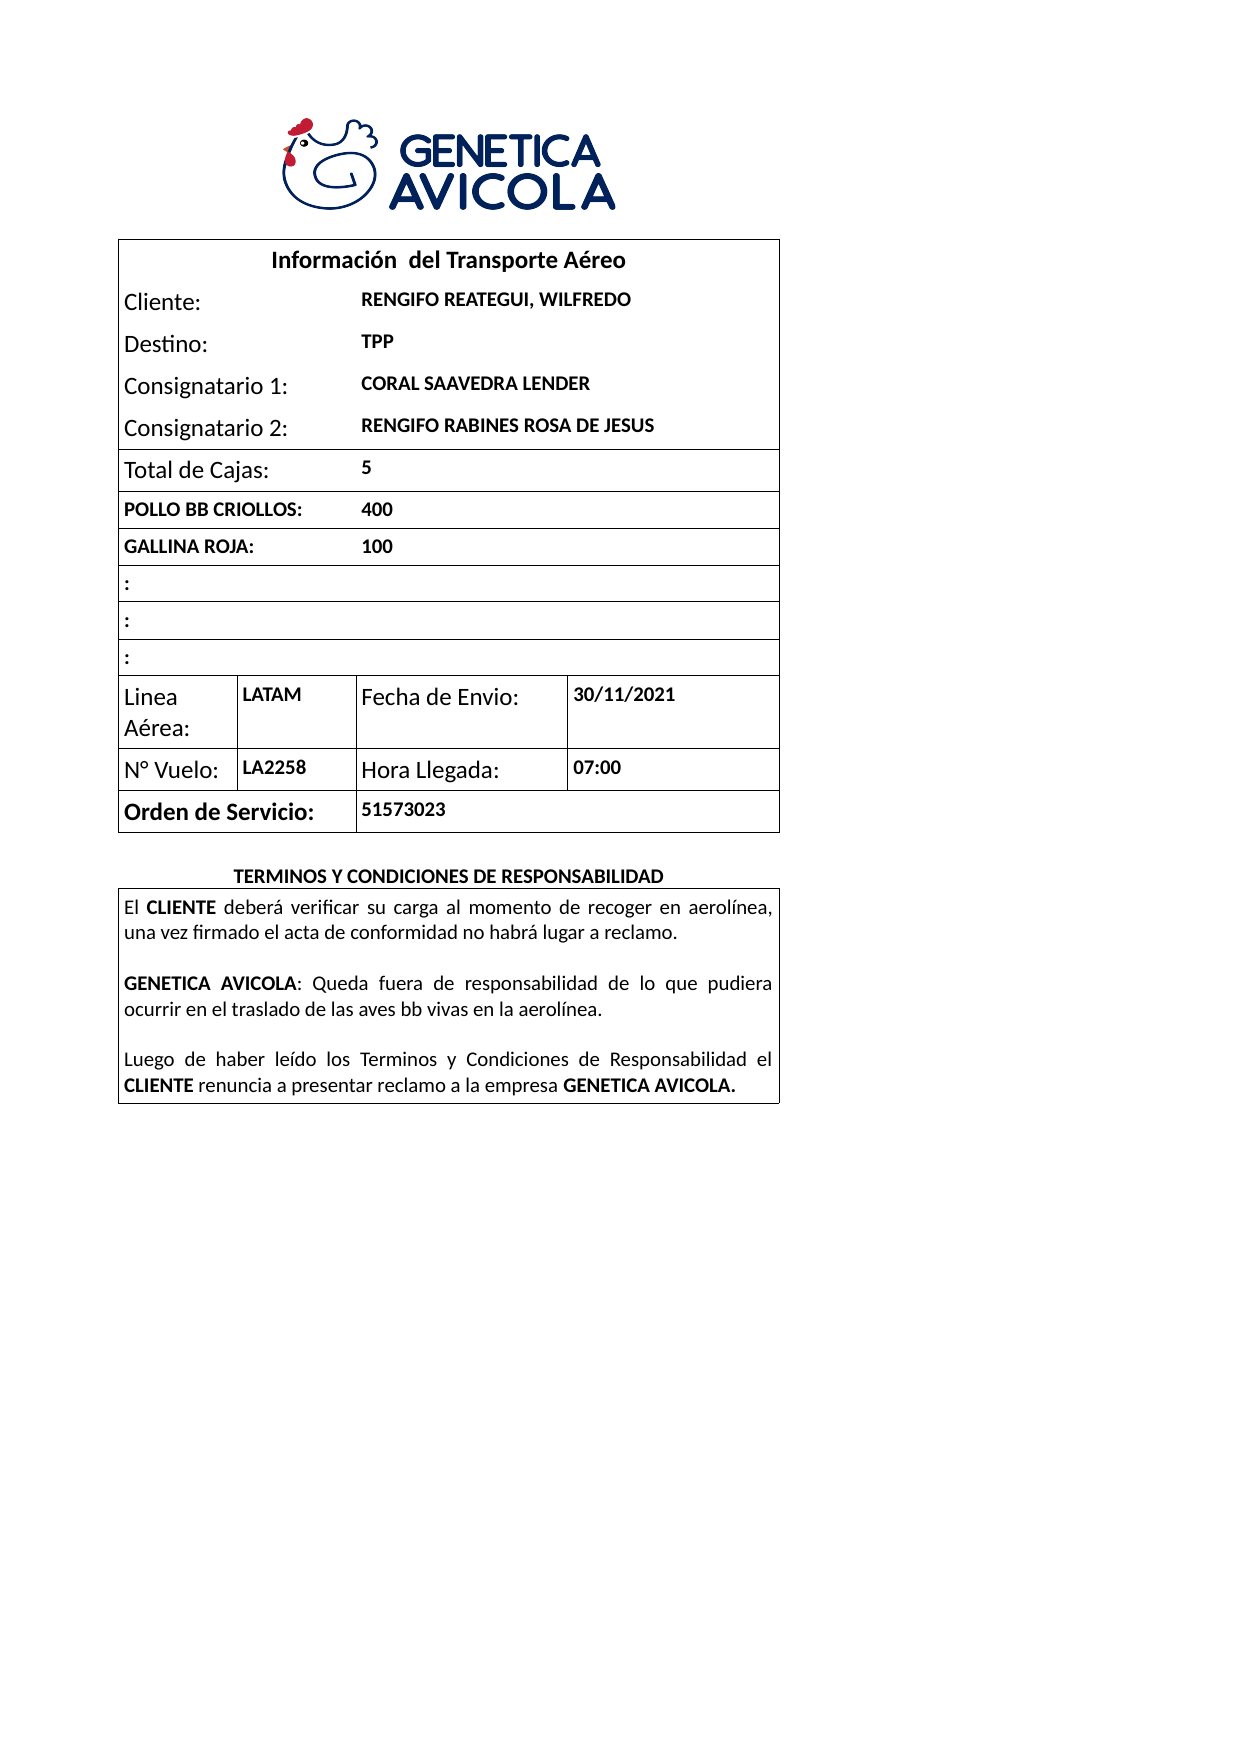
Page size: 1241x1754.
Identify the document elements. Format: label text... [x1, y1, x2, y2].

table_cell GALLINA ROJA: [119, 529, 356, 564]
table_cell Cliente: [119, 281, 356, 322]
table_cell 400 [356, 492, 779, 527]
table_cell Orden de Servicio: [119, 791, 356, 832]
table_cell : [119, 566, 356, 601]
table_cell Consignatario 2: [119, 406, 356, 448]
table_cell LA2258 [238, 749, 356, 790]
table_cell Hora Llegada: [357, 749, 567, 790]
table_cell LATAM [238, 676, 356, 748]
table_cell El CLIENTE deberá verificar su carga al momento de recoger en aerolínea, una vez firmado el acta de conformidad no habrá lugar a reclamo. GENETICA AVICOLA: Queda fuera de responsabilidad de lo que pudiera ocurrir en el traslado de las aves bb vivas en la aerolínea. Luego de haber leído los Terminos y Condiciones de Responsabilidad el CLIENTE renuncia a presentar reclamo a la empresa GENETICA AVICOLA. [119, 889, 779, 1103]
table_cell N° Vuelo: [119, 749, 237, 790]
table_cell 5 [356, 450, 779, 491]
picture [282, 118, 616, 210]
table_cell : [119, 602, 356, 638]
table_cell : [119, 640, 356, 675]
table_cell 07:00 [568, 749, 779, 790]
table_cell [356, 602, 779, 638]
table_cell Total de Cajas: [119, 450, 356, 491]
table_cell [356, 640, 779, 675]
table_cell CORAL SAAVEDRA LENDER [356, 365, 779, 406]
table_cell [356, 566, 779, 601]
table_cell RENGIFO REATEGUI, WILFREDO [356, 281, 779, 322]
table_cell Linea Aérea: [119, 676, 237, 748]
table_cell POLLO BB CRIOLLOS: [119, 492, 356, 527]
table_cell 100 [356, 529, 779, 564]
table_cell Consignatario 1: [119, 365, 356, 406]
table_cell Destino: [119, 323, 356, 364]
table_cell TPP [356, 323, 779, 364]
table_cell 30/11/2021 [568, 676, 779, 748]
table_cell TERMINOS Y CONDICIONES DE RESPONSABILIDAD [118, 833, 779, 888]
table_cell 51573023 [357, 791, 779, 832]
table_header Información del Transporte Aéreo [119, 240, 779, 281]
table_cell RENGIFO RABINES ROSA DE JESUS [356, 406, 779, 448]
table_cell Fecha de Envio: [357, 676, 567, 748]
